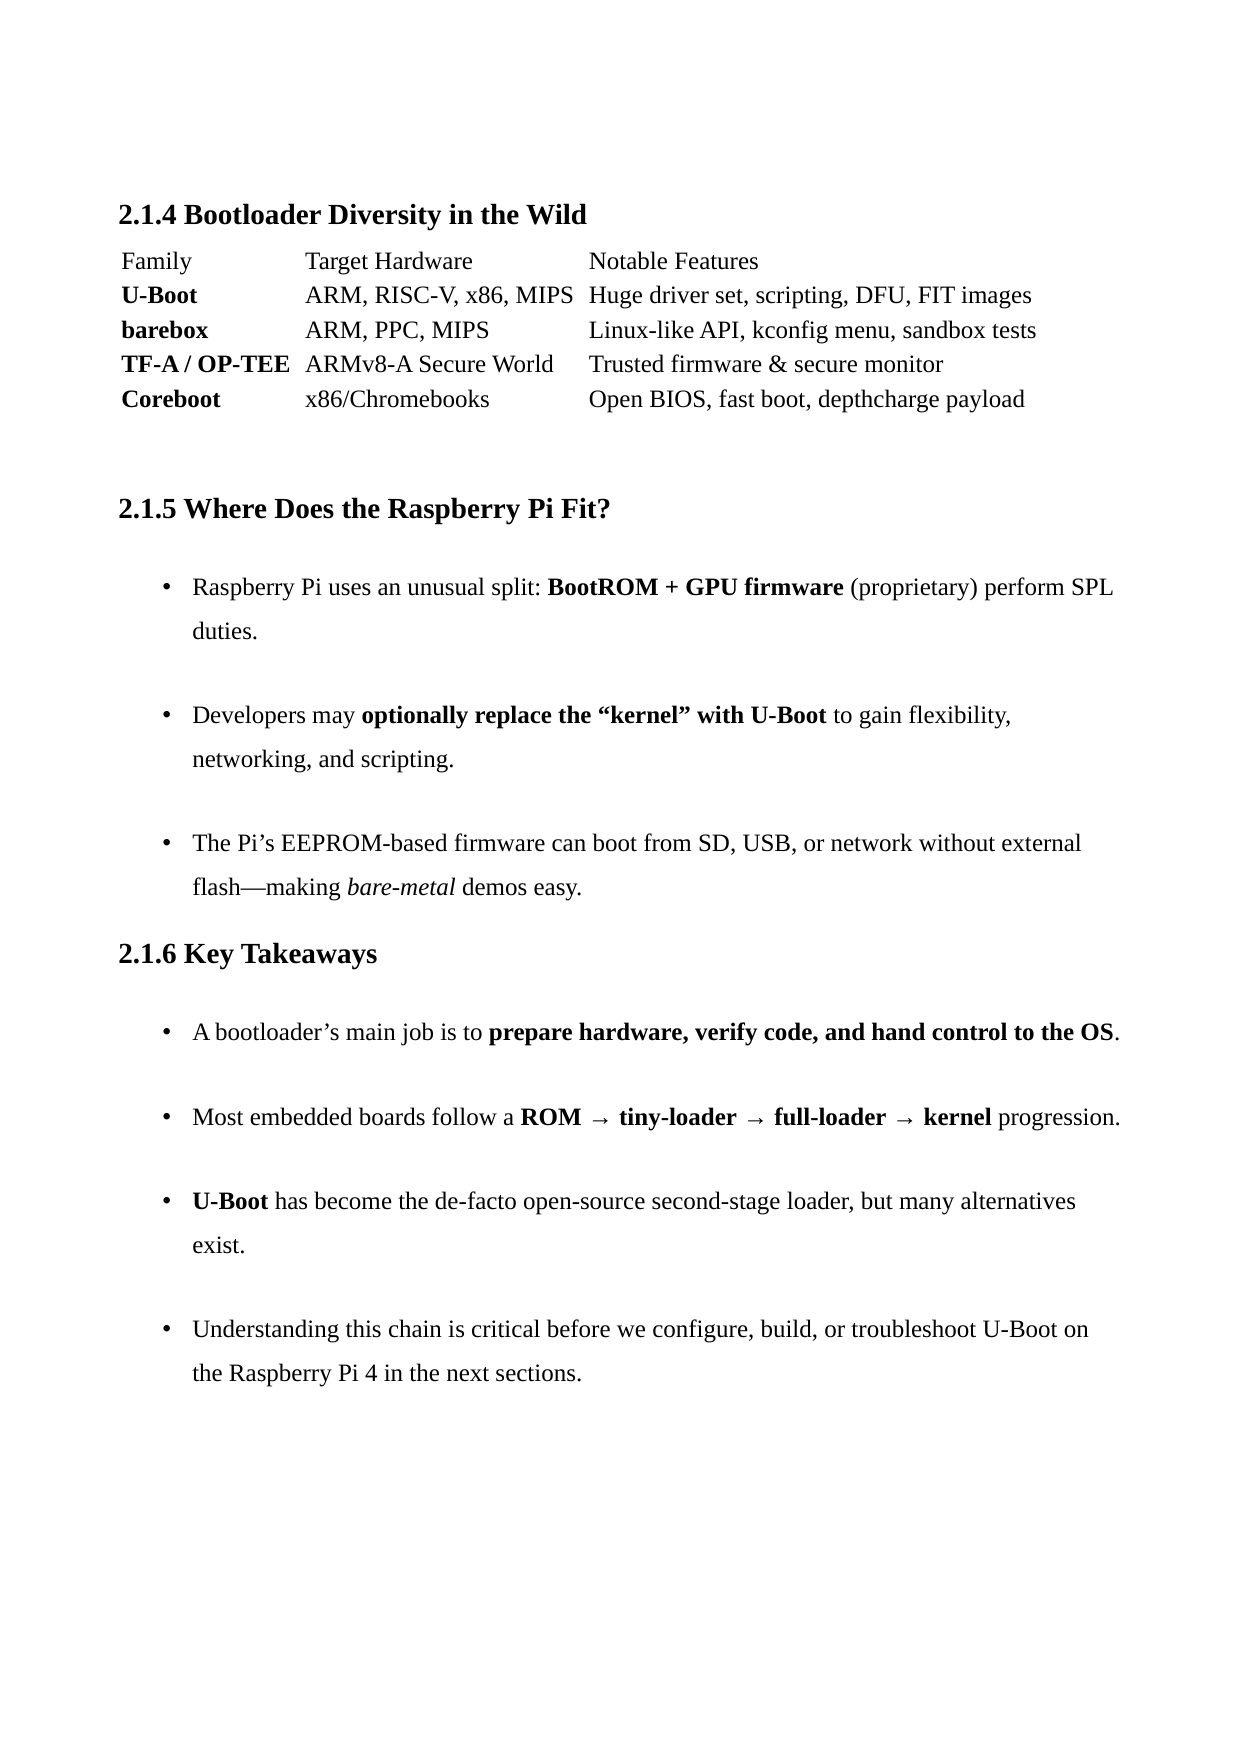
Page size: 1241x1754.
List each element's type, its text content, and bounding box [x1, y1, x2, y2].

list Most embedded boards follow a ROM → tiny-loader → full-loader → kernel progression. [162, 1087, 1122, 1130]
table_cell ARMv8-A Secure World [302, 347, 586, 381]
table_header Target Hardware [302, 243, 586, 277]
list Understanding this chain is critical before we configure, build, or troubleshoot U-Boot on the Raspberry Pi 4 in the next sections. [162, 1299, 1122, 1387]
list Raspberry Pi uses an unusual split: BootROM + GPU firmware (proprietary) perform SPL duties. [162, 557, 1122, 645]
table_cell Coreboot [118, 381, 302, 416]
table_header Family [118, 243, 302, 277]
subtitle 2.1.6 Key Takeaways [118, 936, 1122, 969]
table_header Notable Features [586, 243, 1049, 277]
table_cell Huge driver set, scripting, DFU, FIT images [586, 278, 1049, 312]
table_cell x86/Chromebooks [302, 381, 586, 416]
table_cell U-Boot [118, 278, 302, 312]
table_cell TF-A / OP-TEE [118, 347, 302, 381]
list A bootloader’s main job is to prepare hardware, verify code, and hand control to the OS. [162, 1002, 1122, 1046]
table_cell Trusted firmware & secure monitor [586, 347, 1049, 381]
subtitle 2.1.5 Where Does the Raspberry Pi Fit? [118, 491, 1122, 524]
list The Pi’s EEPROM-based firmware can boot from SD, USB, or network without external flash—making bare-metal demos easy. [162, 813, 1122, 901]
table_cell ARM, PPC, MIPS [302, 312, 586, 347]
table_cell barebox [118, 312, 302, 347]
list Developers may optionally replace the “kernel” with U-Boot to gain flexibility, networking, and scripting. [162, 685, 1122, 773]
subtitle 2.1.4 Bootloader Diversity in the Wild [118, 197, 1122, 230]
table_cell ARM, RISC-V, x86, MIPS [302, 278, 586, 312]
list U-Boot has become the de-facto open-source second-stage loader, but many alternatives exist. [162, 1171, 1122, 1258]
table_cell Linux-like API, kconfig menu, sandbox tests [586, 312, 1049, 347]
table_cell Open BIOS, fast boot, depthcharge payload [586, 381, 1049, 416]
